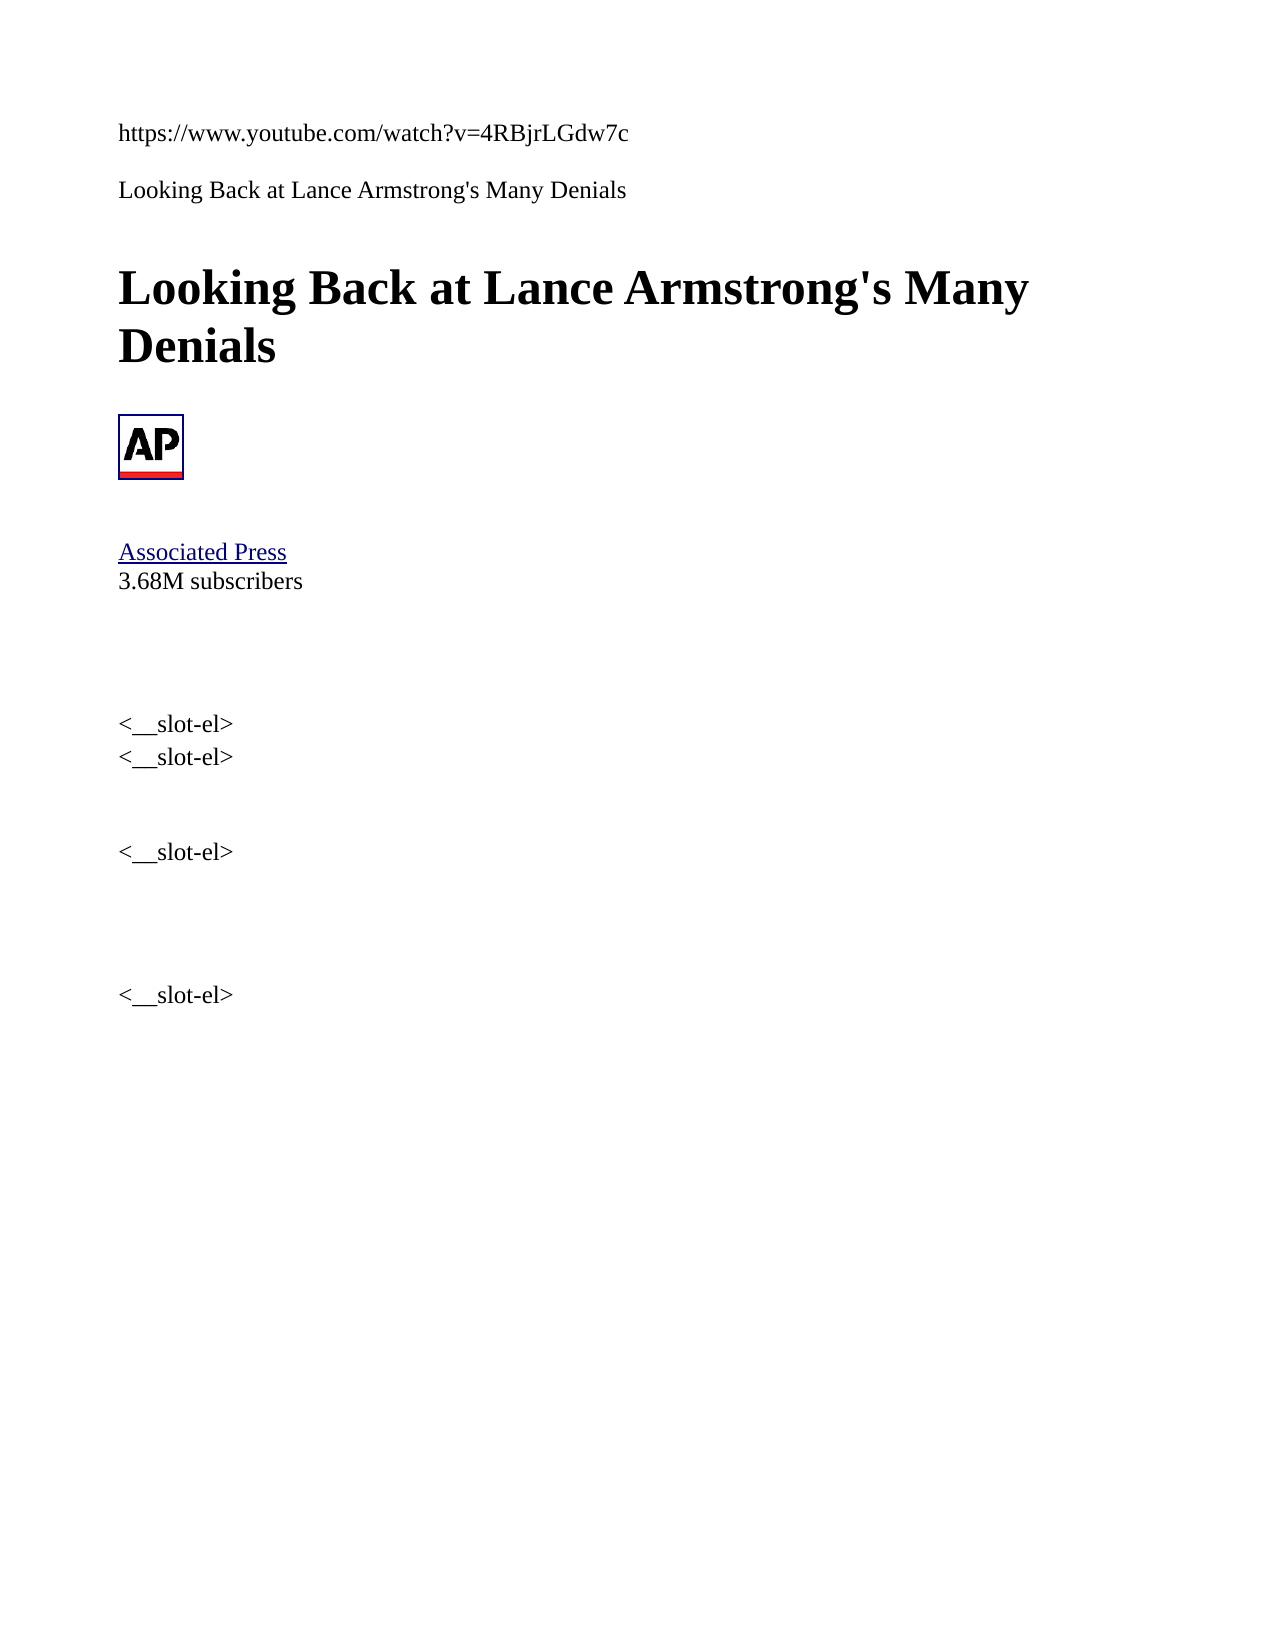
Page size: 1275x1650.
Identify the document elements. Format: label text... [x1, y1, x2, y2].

text Associated Press [118, 537, 1157, 566]
text 3.68M subscribers [118, 566, 1157, 595]
text <__slot-el> [118, 742, 1157, 771]
picture [120, 416, 182, 478]
subtitle Looking Back at Lance Armstrong's Many Denials [118, 258, 1157, 373]
text <__slot-el> [118, 837, 1157, 866]
text Looking Back at Lance Armstrong's Many Denials [118, 176, 1157, 204]
text <__slot-el> [118, 980, 1157, 1009]
text https://www.youtube.com/watch?v=4RBjrLGdw7c [118, 118, 1157, 147]
text <__slot-el> [118, 709, 1157, 738]
